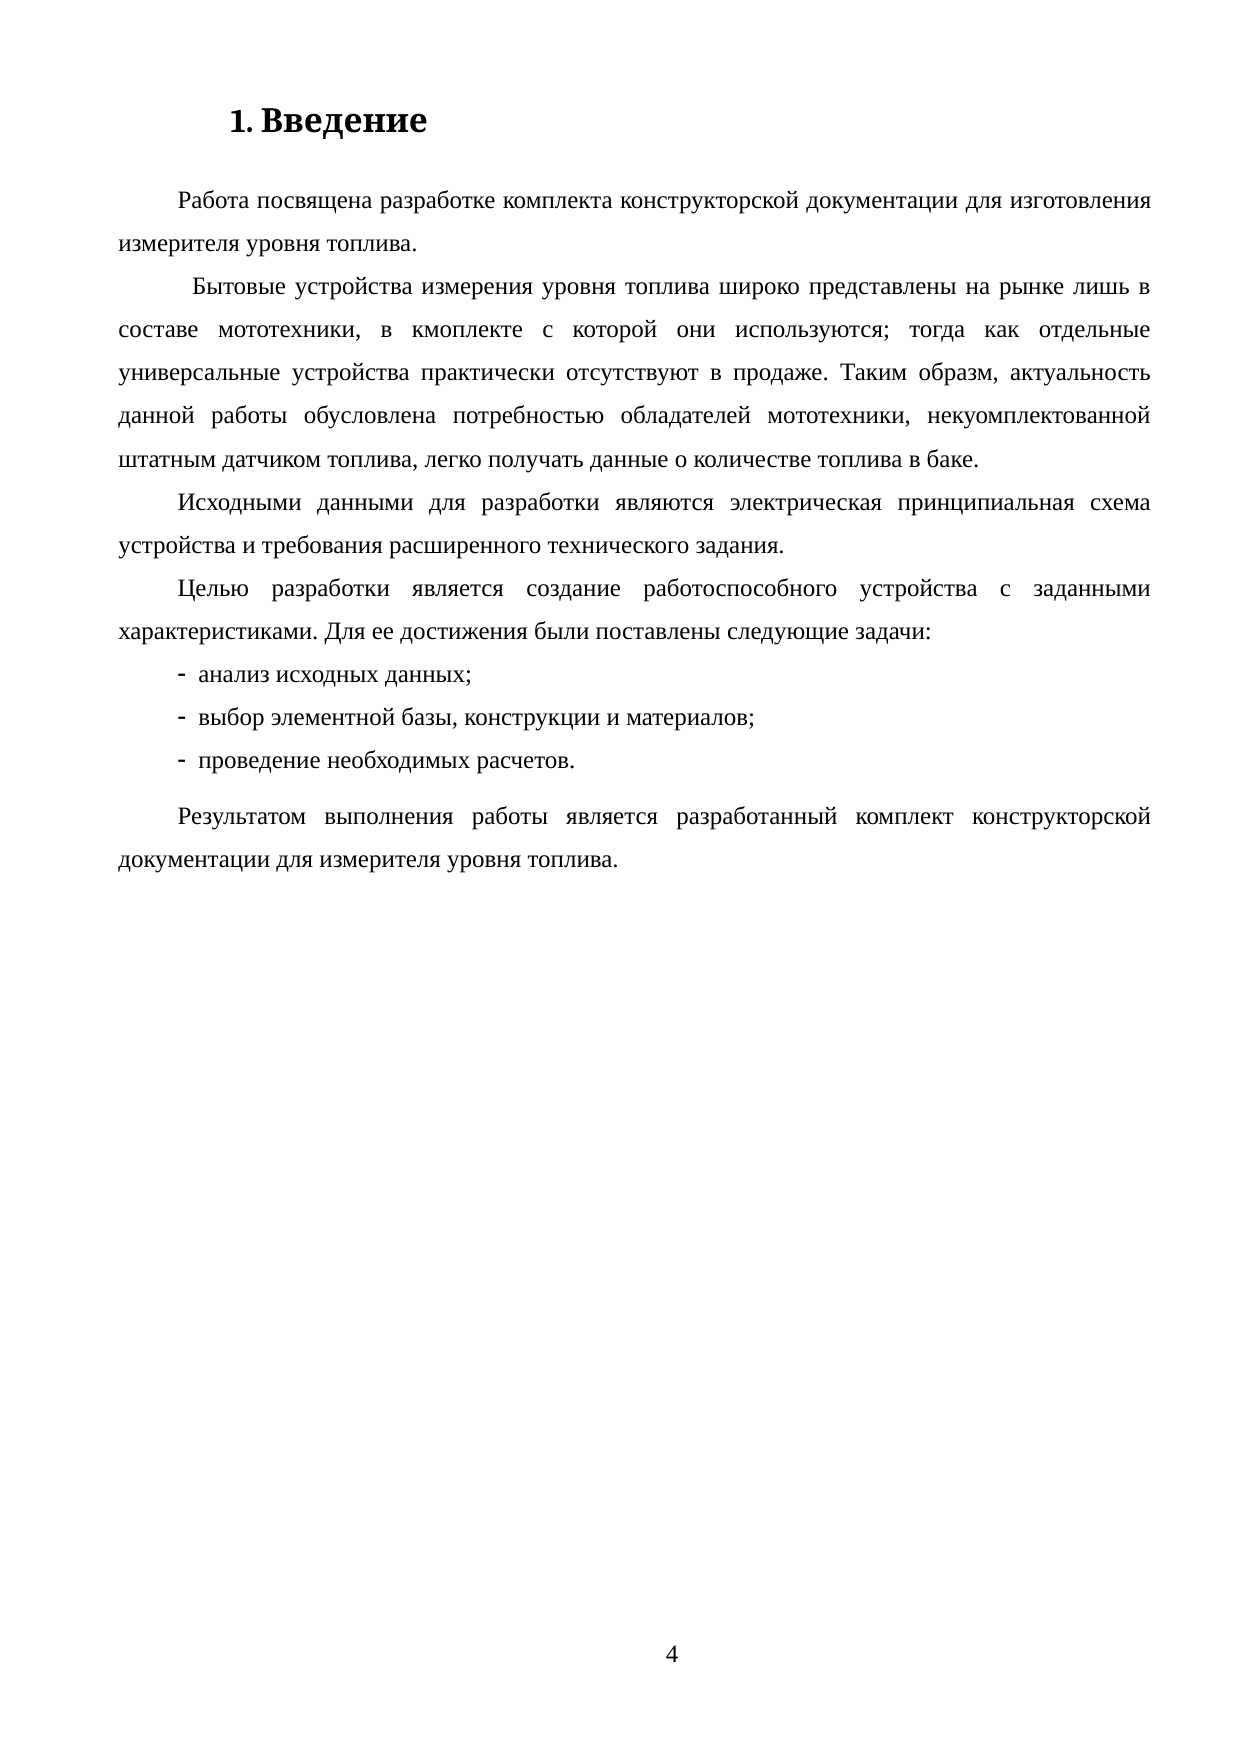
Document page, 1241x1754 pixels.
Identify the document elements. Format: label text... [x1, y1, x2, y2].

list проведение необходимых расчетов. [118, 746, 1152, 774]
text Результатом выполнения работы является разработанный комплект конструкторской документации для измерителя уровня топлива. [118, 801, 1152, 873]
text Бытовые устройства измерения уровня топлива широко представлены на рынке лишь в составе мототехники, в кмоплекте с которой они используются; тогда как отдельные универсальные устройства практически отсутствуют в продаже. Таким образм, актуальность данной работы обусловлена потребностью обладателей мототехники, некуомплектованной штатным датчиком топлива, легко получать данные о количестве топлива в баке. [118, 271, 1152, 472]
text Работа посвящена разработке комплекта конструкторской документации для изготовления измерителя уровня топлива. [118, 185, 1152, 257]
list выбор элементной базы, конструкции и материалов; [118, 702, 1152, 731]
list анализ исходных данных; [118, 659, 1152, 688]
subtitle 1. Введение [118, 102, 1152, 141]
text Целью разработки является создание работоспособного устройства с заданными характеристиками. Для ее достижения были поставлены следующие задачи: [118, 573, 1152, 645]
text Исходными данными для разработки являются электрическая принципиальная схема устройства и требования расширенного технического задания. [118, 487, 1152, 559]
